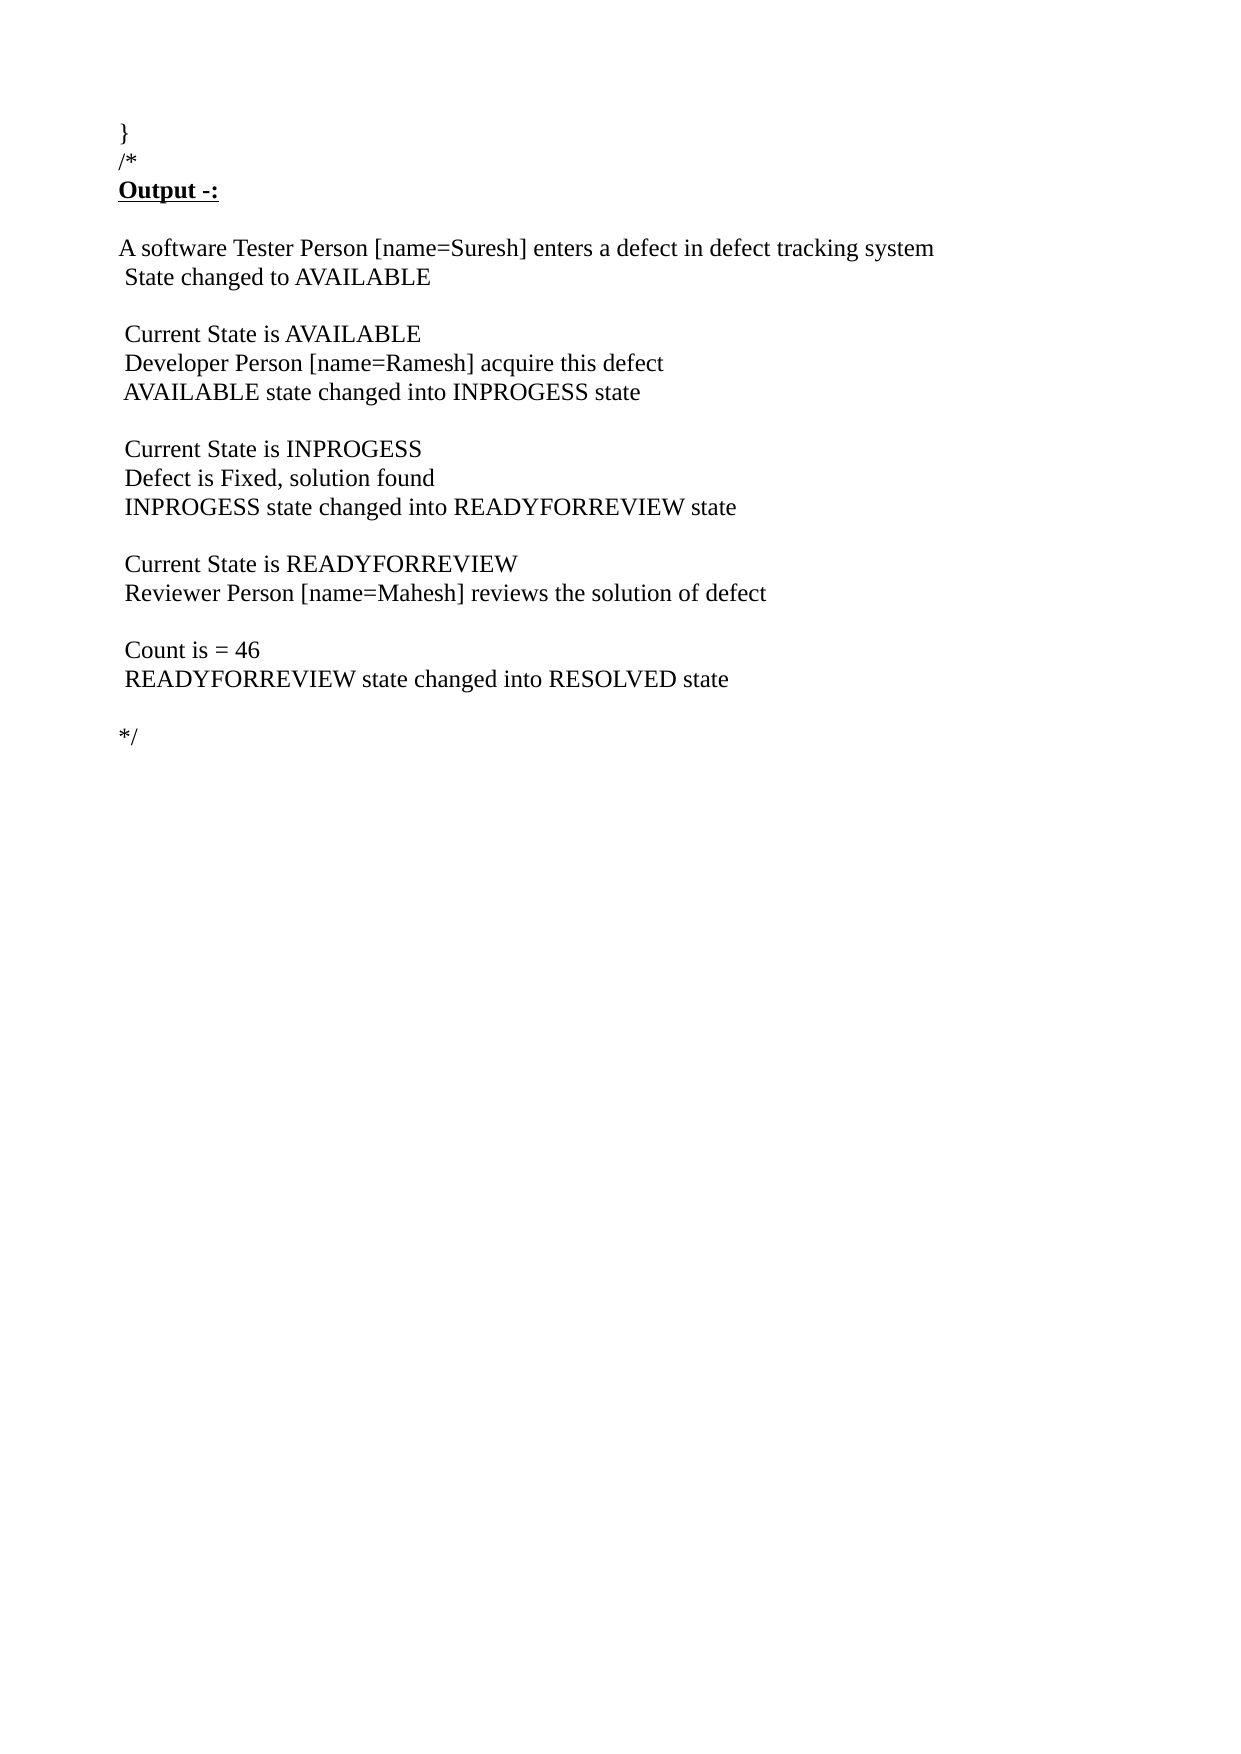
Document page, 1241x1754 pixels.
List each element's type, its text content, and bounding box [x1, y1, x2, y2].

text READYFORREVIEW state changed into RESOLVED state [118, 664, 1122, 693]
text Reviewer Person [name=Mahesh] reviews the solution of defect [118, 578, 1122, 607]
text Current State is READYFORREVIEW [118, 549, 1122, 578]
text Current State is INPROGESS [118, 434, 1122, 463]
text /* [118, 147, 1122, 176]
text AVAILABLE state changed into INPROGESS state [118, 377, 1122, 406]
text Developer Person [name=Ramesh] acquire this defect [118, 348, 1122, 377]
text A software Tester Person [name=Suresh] enters a defect in defect tracking system [118, 233, 1122, 262]
text State changed to AVAILABLE [118, 262, 1122, 291]
text Defect is Fixed, solution found [118, 463, 1122, 492]
text Count is = 46 [118, 636, 1122, 664]
text Output -: [118, 176, 1122, 204]
text } [118, 118, 1122, 147]
text Current State is AVAILABLE [118, 319, 1122, 348]
text INPROGESS state changed into READYFORREVIEW state [118, 492, 1122, 521]
text */ [118, 722, 1122, 751]
